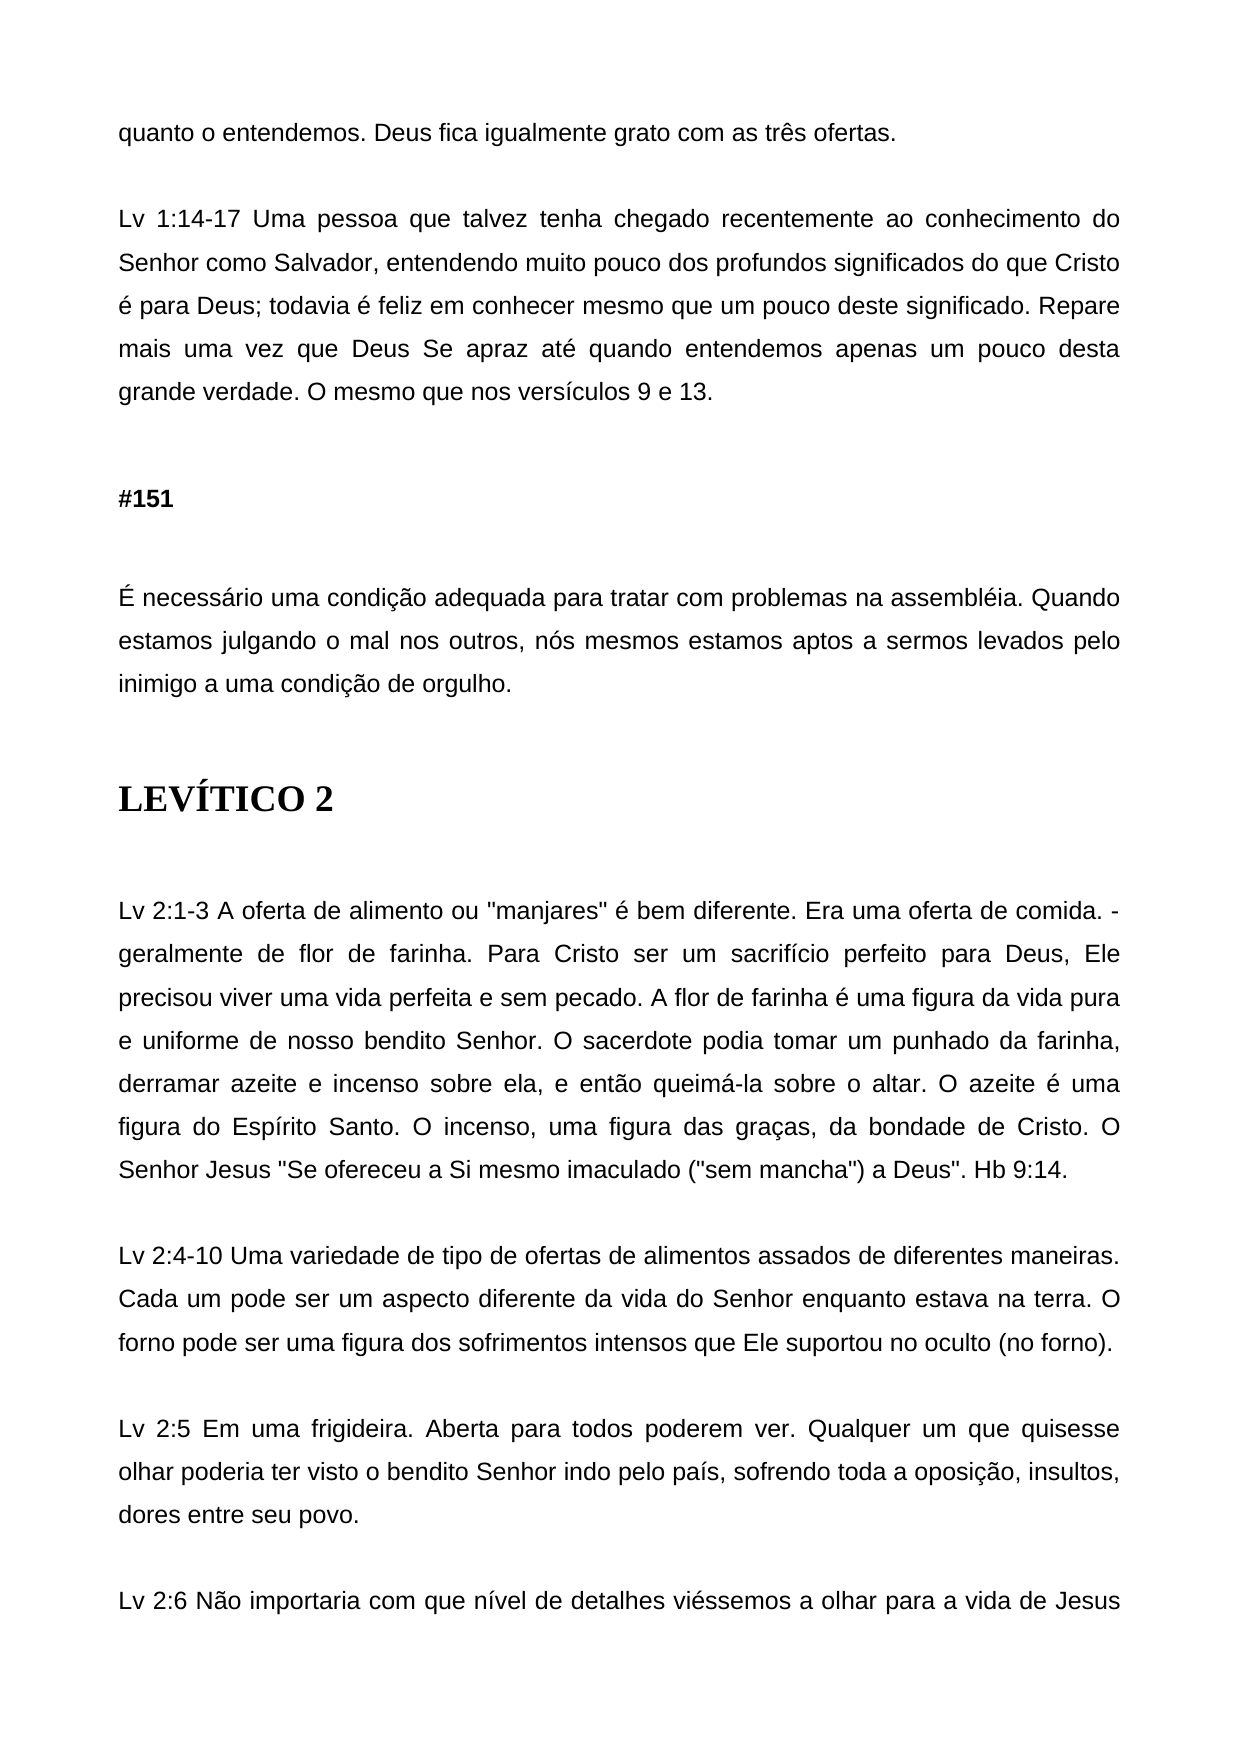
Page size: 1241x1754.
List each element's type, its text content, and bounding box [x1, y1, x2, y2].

subtitle LEVÍTICO 2 [118, 776, 1122, 819]
text Lv 2:4-10 Uma variedade de tipo de ofertas de alimentos assados de diferentes maneiras. Cada um pode ser um aspecto diferente da vida do Senhor enquanto estava na terra. O forno pode ser uma figura dos sofrimentos intensos que Ele suportou no oculto (no forno). [118, 1241, 1122, 1356]
text Lv 2:6 Não importaria com que nível de detalhes viéssemos a olhar para a vida de Jesus [118, 1586, 1122, 1615]
text quanto o entendemos. Deus fica igualmente grato com as três ofertas. [118, 118, 1122, 147]
text Lv 2:1-3 A oferta de alimento ou "manjares" é bem diferente. Era uma oferta de comida. - geralmente de flor de farinha. Para Cristo ser um sacrifício perfeito para Deus, Ele precisou viver uma vida perfeita e sem pecado. A flor de farinha é uma figura da vida pura e uniforme de nosso bendito Senhor. O sacerdote podia tomar um punhado da farinha, derramar azeite e incenso sobre ela, e então queimá-la sobre o altar. O azeite é uma figura do Espírito Santo. O incenso, uma figura das graças, da bondade de Cristo. O Senhor Jesus "Se ofereceu a Si mesmo imaculado ("sem mancha") a Deus". Hb 9:14. [118, 896, 1122, 1184]
text Lv 2:5 Em uma frigideira. Aberta para todos poderem ver. Qualquer um que quisesse olhar poderia ter visto o bendito Senhor indo pelo país, sofrendo toda a oposição, insultos, dores entre seu povo. [118, 1414, 1122, 1529]
text É necessário uma condição adequada para tratar com problemas na assembléia. Quando estamos julgando o mal nos outros, nós mesmos estamos aptos a sermos levados pelo inimigo a uma condição de orgulho. [118, 583, 1122, 698]
subtitle #151 [118, 484, 1122, 513]
text Lv 1:14-17 Uma pessoa que talvez tenha chegado recentemente ao conhecimento do Senhor como Salvador, entendendo muito pouco dos profundos significados do que Cristo é para Deus; todavia é feliz em conhecer mesmo que um pouco deste significado. Repare mais uma vez que Deus Se apraz até quando entendemos apenas um pouco desta grande verdade. O mesmo que nos versículos 9 e 13. [118, 204, 1122, 406]
